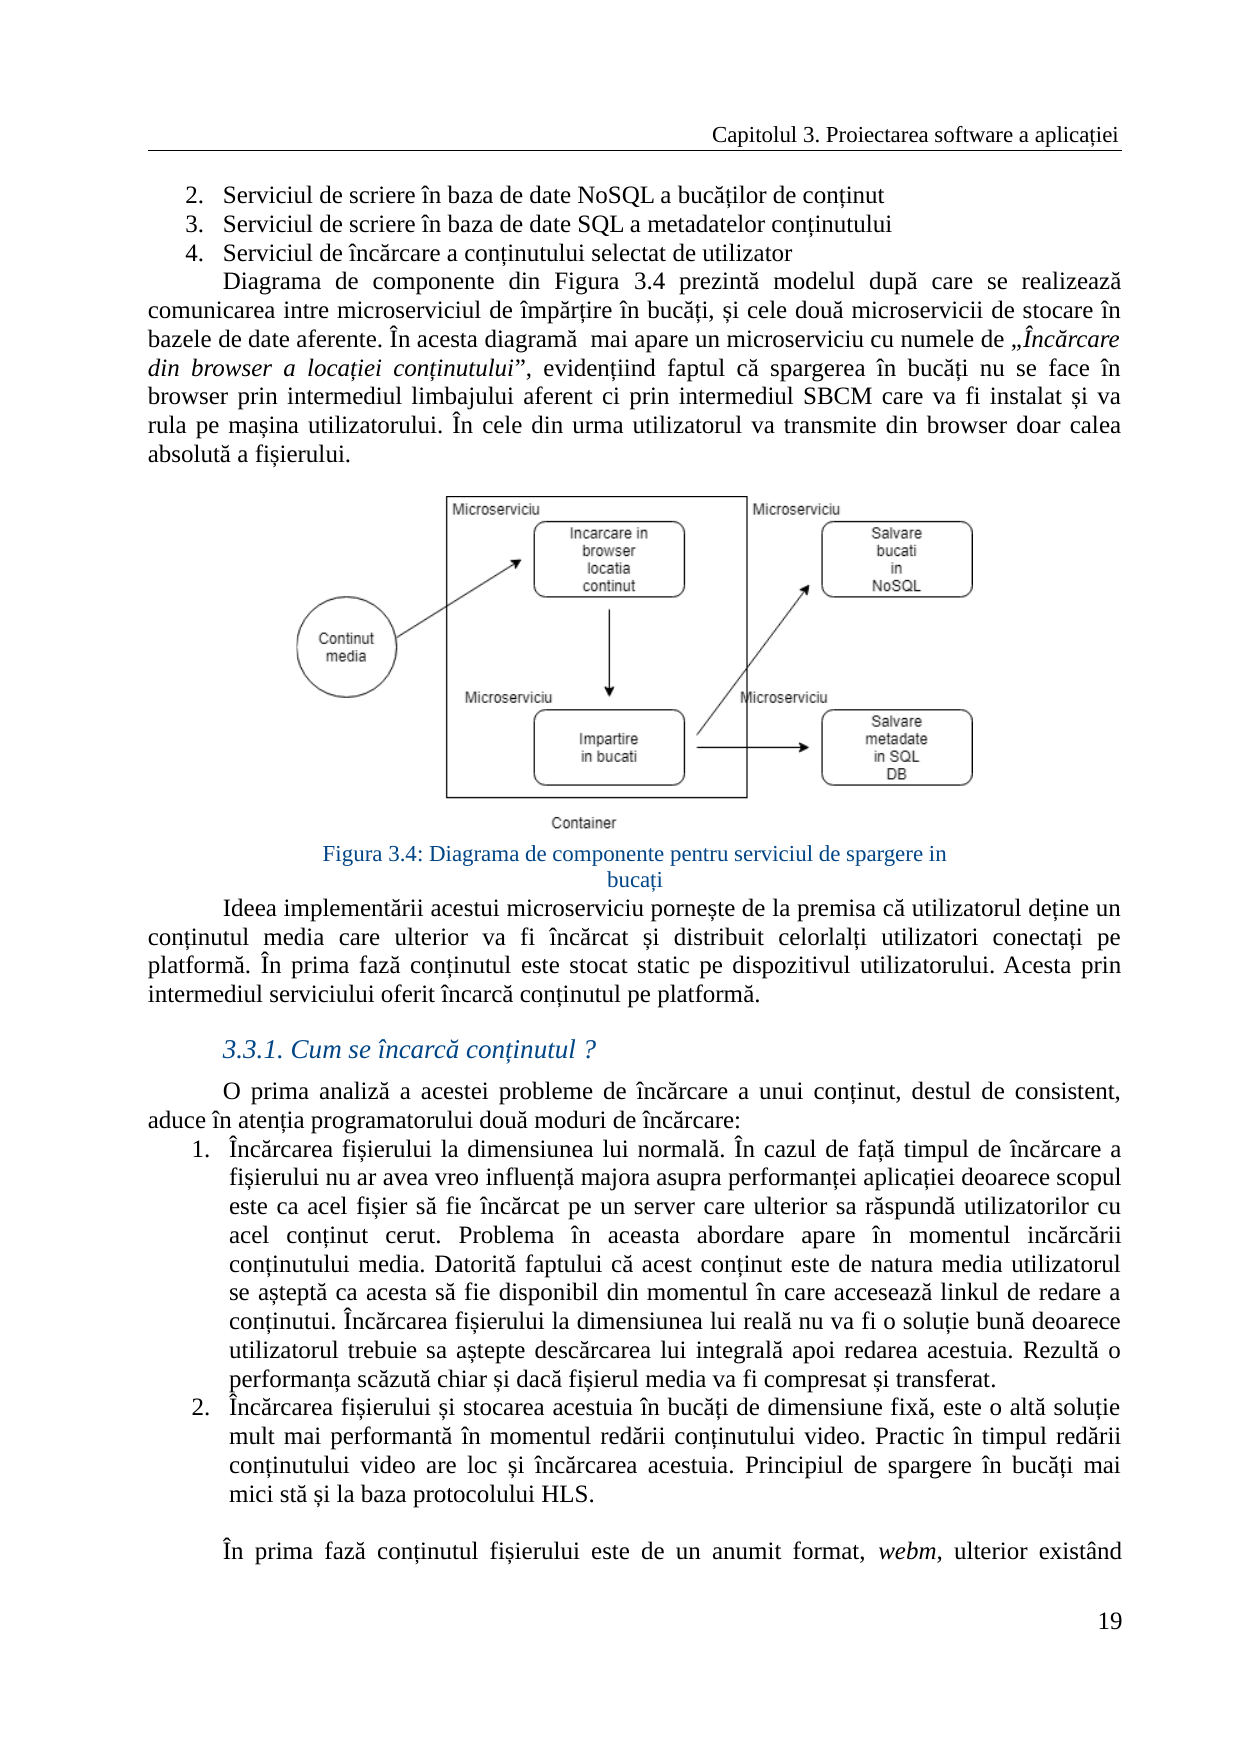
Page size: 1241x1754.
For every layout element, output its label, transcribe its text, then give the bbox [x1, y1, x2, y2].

list Încărcarea fișierului și stocarea acestuia în bucăți de dimensiune fixă, este o altă soluție mult mai performantă în momentul redării conținutului video. Practic în timpul redării conținutului video are loc și încărcarea acestuia. Principiul de spargere în bucăți mai mici stă și la baza protocolului HLS. [191, 1392, 1122, 1507]
text Ideea implementării acestui microserviciu pornește de la premisa că utilizatorul deține un conținutul media care ulterior va fi încărcat și distribuit celorlalți utilizatori conectați pe platformă. În prima fază conținutul este stocat static pe dispozitivul utilizatorului. Acesta prin intermediul serviciului oferit încarcă conținutul pe platformă. [148, 496, 1122, 1008]
list Serviciul de scriere în baza de date NoSQL a bucăților de conținut [185, 180, 1122, 209]
text O prima analiză a acestei probleme de încărcare a unui conținut, destul de consistent, aduce în atenția programatorului două moduri de încărcare: [148, 1076, 1122, 1134]
subtitle Cum se încarcă conținutul ? [223, 1033, 1122, 1064]
list Serviciul de scriere în baza de date SQL a metadatelor conținutului [185, 209, 1122, 238]
text În prima fază conținutul fișierului este de un anumit format, webm, ulterior existând [148, 1536, 1122, 1565]
list Serviciul de încărcare a conținutului selectat de utilizator [185, 238, 1122, 266]
list Încărcarea fișierului la dimensiunea lui normală. În cazul de față timpul de încărcare a fișierului nu ar avea vreo influență majora asupra performanței aplicației deoarece scopul este ca acel fișier să fie încărcat pe un server care ulterior sa răspundă utilizatorilor cu acel conținut cerut. Problema în aceasta abordare apare în momentul incărcării conținutului media. Datorită faptului că acest conținut este de natura media utilizatorul se așteptă ca acesta să fie disponibil din momentul în care accesează linkul de redare a conținutui. Încărcarea fișierului la dimensiunea lui reală nu va fi o soluție bună deoarece utilizatorul trebuie sa aștepte descărcarea lui integrală apoi redarea acestuia. Rezultă o performanța scăzută chiar și dacă fișierul media va fi compresat și transferat. [191, 1134, 1122, 1392]
text Diagrama de componente din Figura 3.4 prezintă modelul după care se realizează comunicarea intre microserviciul de împărțire în bucăți, și cele două microservicii de stocare în bazele de date aferente. În acesta diagramă mai apare un microserviciu cu numele de „Încărcare din browser a locației conținutului”, evidențiind faptul că spargerea în bucăți nu se face în browser prin intermediul limbajului aferent ci prin intermediul SBCM care va fi instalat și va rula pe mașina utilizatorului. În cele din urma utilizatorul va transmite din browser doar calea absolută a fișierului. [148, 266, 1122, 468]
text Figura 3.4: Diagrama de componente pentru serviciul de spargere in bucați [297, 836, 973, 893]
picture [296, 496, 973, 836]
